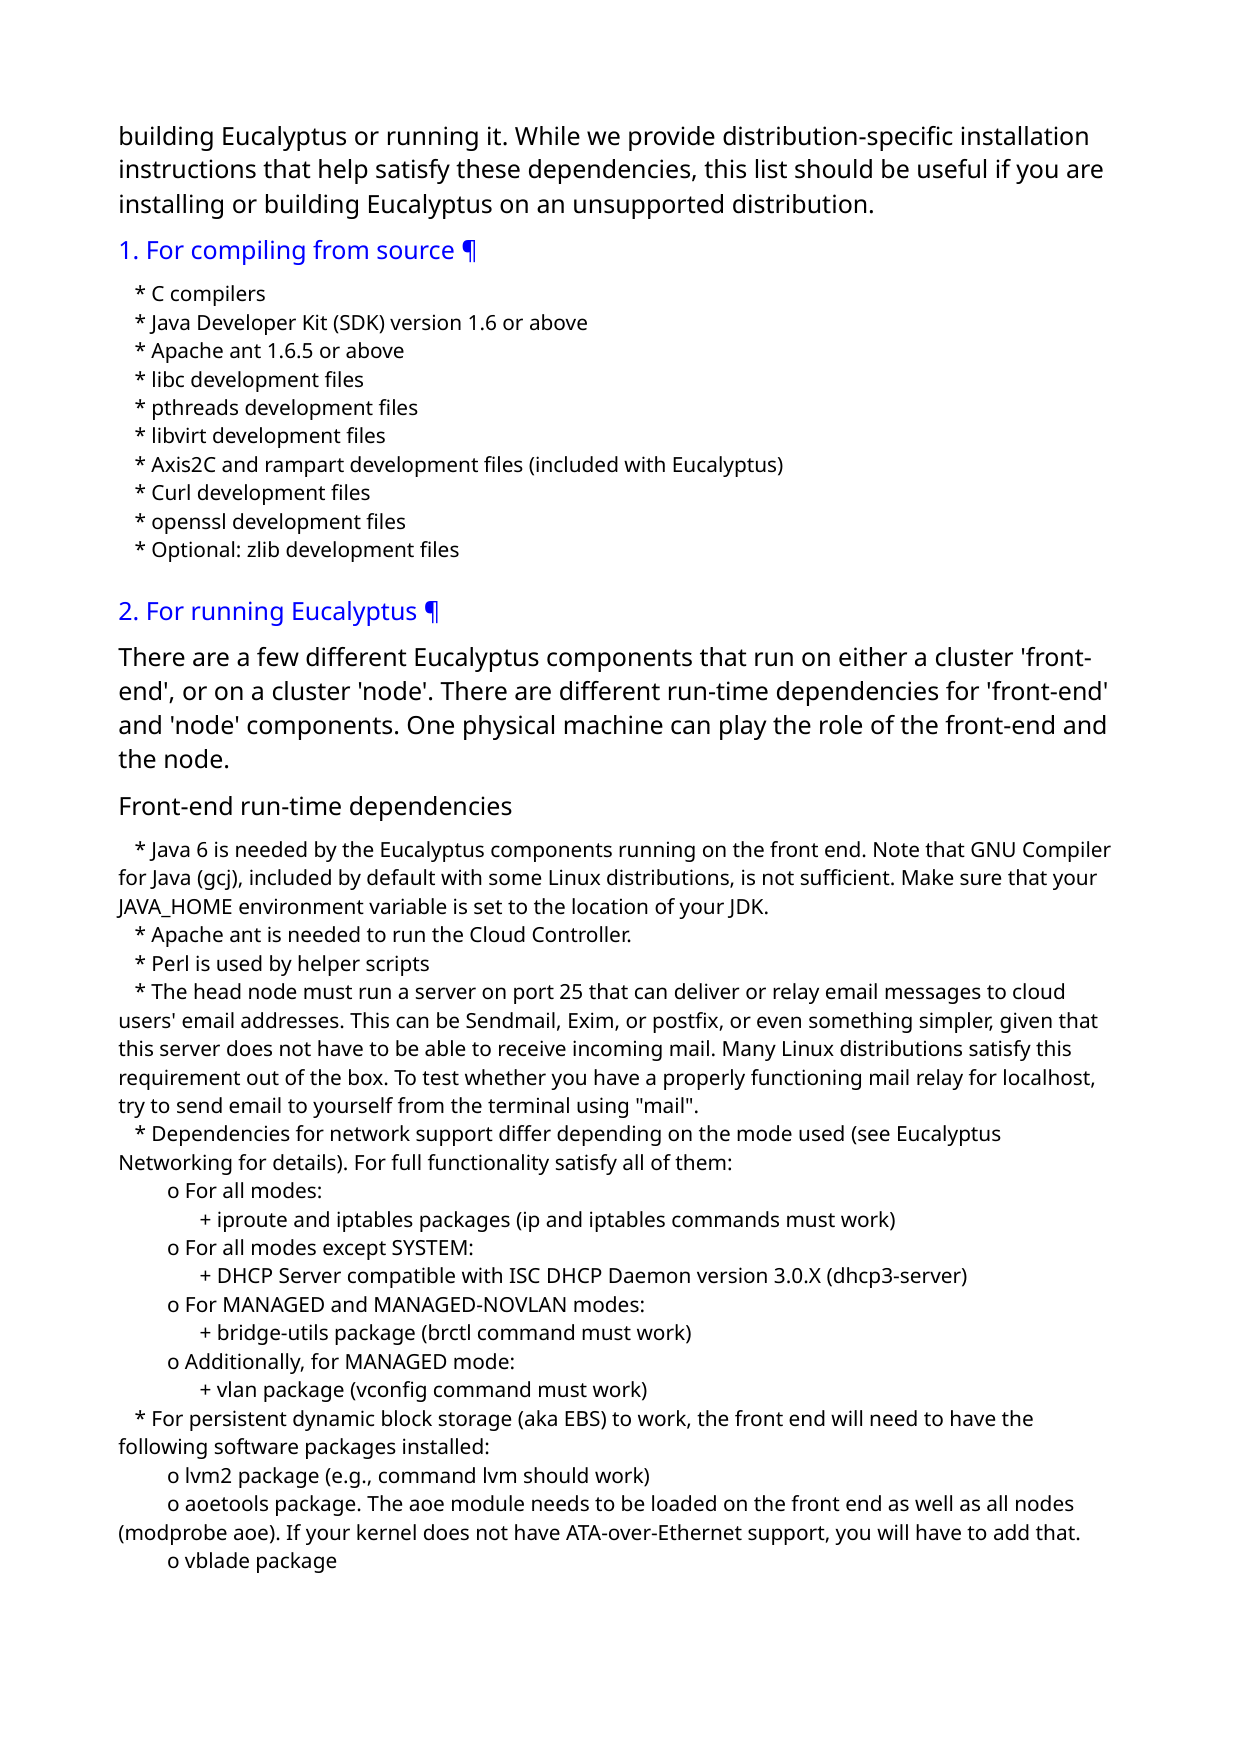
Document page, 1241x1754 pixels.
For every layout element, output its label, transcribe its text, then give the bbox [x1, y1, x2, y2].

text + bridge-utils package (brctl command must work) [118, 1318, 1122, 1347]
text o aoetools package. The aoe module needs to be loaded on the front end as well as all nodes (modprobe aoe). If your kernel does not have ATA-over-Ethernet support, you will have to add that. [118, 1489, 1122, 1546]
text * Java Developer Kit (SDK) version 1.6 or above [118, 308, 1122, 336]
text o For all modes: [118, 1176, 1122, 1205]
text * Axis2C and rampart development files (included with Eucalyptus) [118, 450, 1122, 478]
text * pthreads development files [118, 393, 1122, 422]
text o For MANAGED and MANAGED-NOVLAN modes: [118, 1290, 1122, 1318]
text + DHCP Server compatible with ISC DHCP Daemon version 3.0.X (dhcp3-server) [118, 1262, 1122, 1290]
text * Dependencies for network support differ depending on the mode used (see Eucalyptus Networking for details). For full functionality satisfy all of them: [118, 1119, 1122, 1176]
text * Optional: zlib development files [118, 535, 1122, 564]
text + vlan package (vconfig command must work) [118, 1375, 1122, 1404]
text o Additionally, for MANAGED mode: [118, 1347, 1122, 1375]
text * Curl development files [118, 478, 1122, 507]
text building Eucalyptus or running it. While we provide distribution-specific installation instructions that help satisfy these dependencies, this list should be useful if you are installing or building Eucalyptus on an unsupported distribution. [118, 118, 1122, 220]
text * libc development files [118, 365, 1122, 393]
text o lvm2 package (e.g., command lvm should work) [118, 1461, 1122, 1489]
text * openssl development files [118, 507, 1122, 535]
text o vblade package [118, 1546, 1122, 1574]
text * C compilers [118, 279, 1122, 308]
text * Apache ant is needed to run the Cloud Controller. [118, 920, 1122, 949]
text * Apache ant 1.6.5 or above [118, 336, 1122, 365]
text Front-end run-time dependencies [118, 788, 1122, 823]
text There are a few different Eucalyptus components that run on either a cluster 'front-end', or on a cluster 'node'. There are different run-time dependencies for 'front-end' and 'node' components. One physical machine can play the role of the front-end and the node. [118, 640, 1122, 776]
text * The head node must run a server on port 25 that can deliver or relay email messages to cloud users' email addresses. This can be Sendmail, Exim, or postfix, or even something simpler, given that this server does not have to be able to receive incoming mail. Many Linux distributions satisfy this requirement out of the box. To test whether you have a properly functioning mail relay for localhost, try to send email to yourself from the terminal using "mail". [118, 977, 1122, 1119]
text * Perl is used by helper scripts [118, 949, 1122, 977]
text * libvirt development files [118, 422, 1122, 450]
text * For persistent dynamic block storage (aka EBS) to work, the front end will need to have the following software packages installed: [118, 1404, 1122, 1461]
text o For all modes except SYSTEM: [118, 1233, 1122, 1262]
text 1. For compiling from source ¶ [118, 233, 1122, 267]
text 2. For running Eucalyptus ¶ [118, 593, 1122, 627]
text * Java 6 is needed by the Eucalyptus components running on the front end. Note that GNU Compiler for Java (gcj), included by default with some Linux distributions, is not sufficient. Make sure that your JAVA_HOME environment variable is set to the location of your JDK. [118, 835, 1122, 920]
text + iproute and iptables packages (ip and iptables commands must work) [118, 1205, 1122, 1233]
